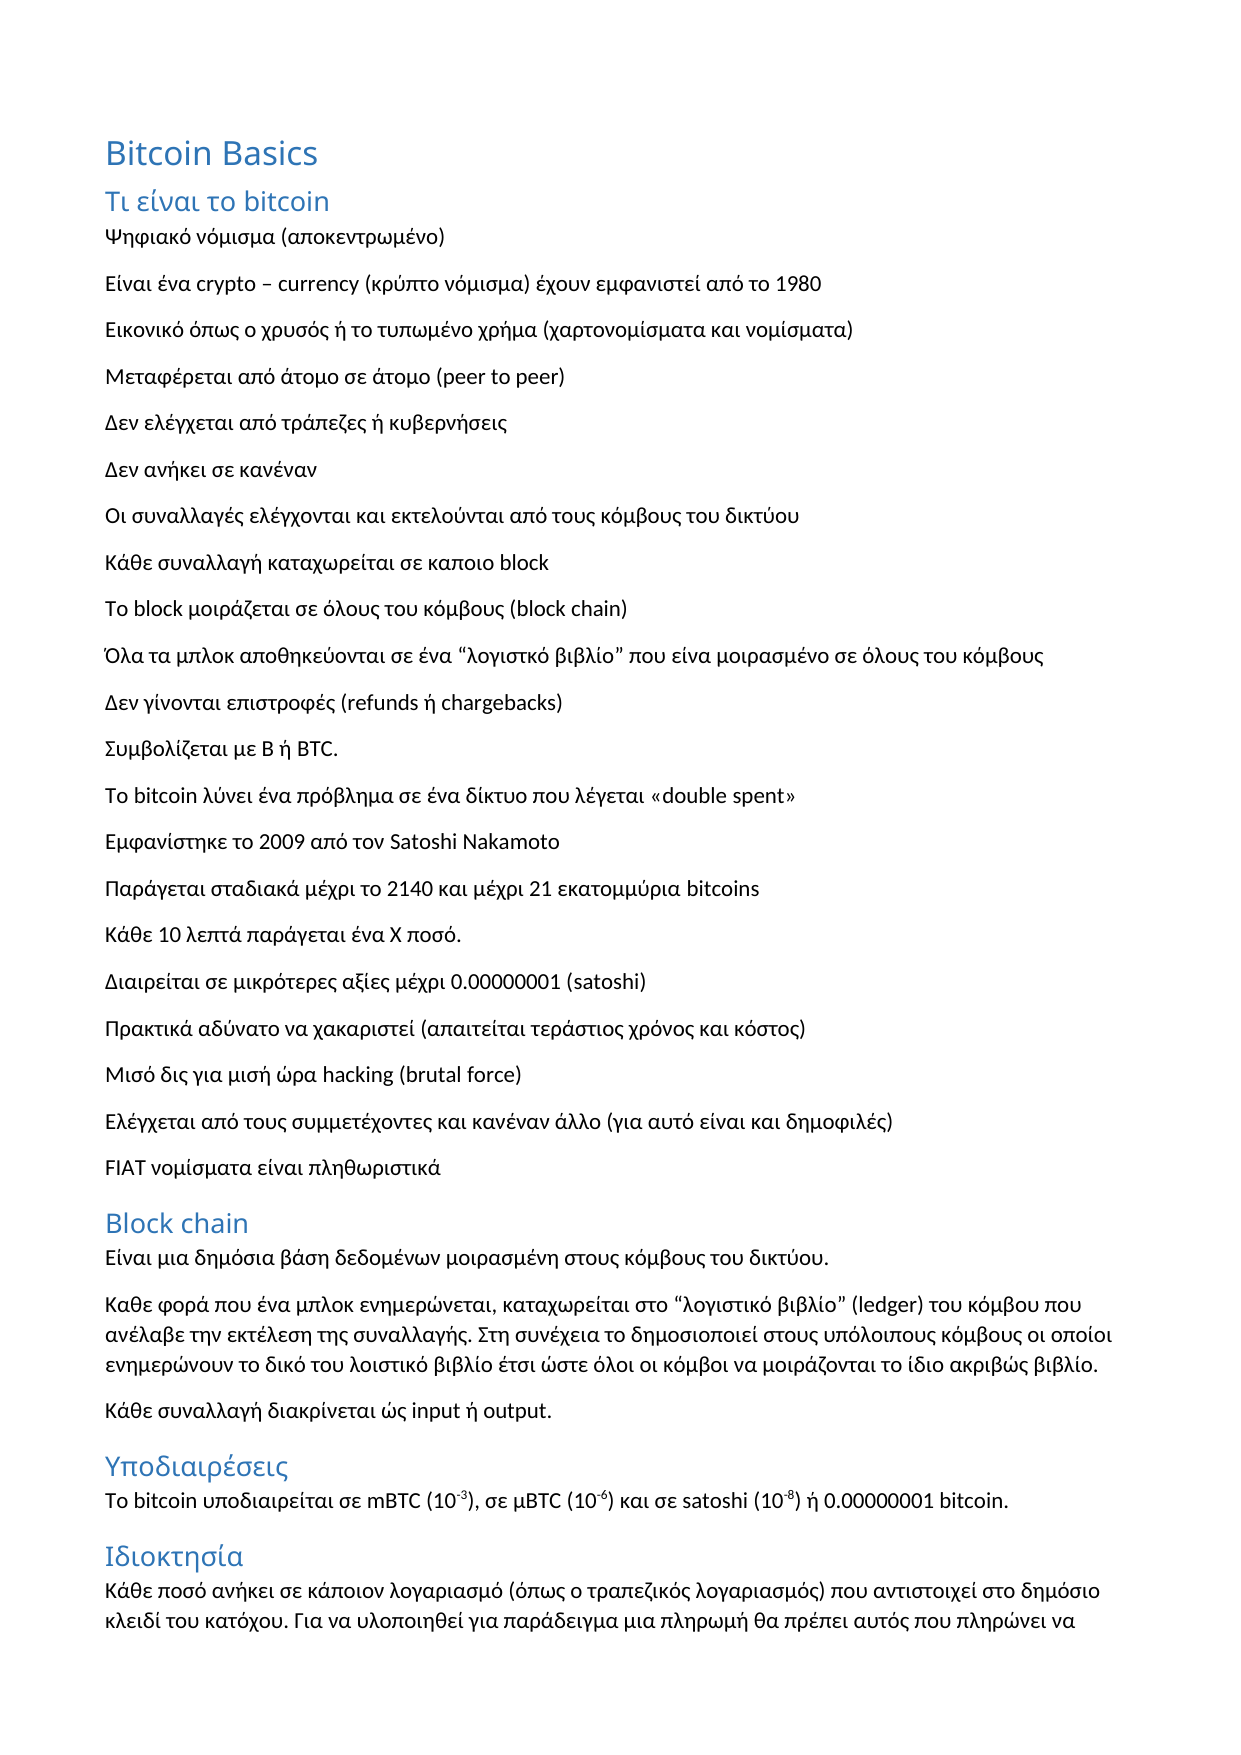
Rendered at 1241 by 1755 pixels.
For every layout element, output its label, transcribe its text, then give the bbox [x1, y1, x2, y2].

text Είναι μια δημόσια βάση δεδομένων μοιρασμένη στους κόμβους του δικτύου. [105, 1243, 1135, 1271]
text Δεν ανήκει σε κανέναν [105, 455, 1135, 483]
text Δεν ελέγχεται από τράπεζες ή κυβερνήσεις [105, 408, 1135, 436]
text Μισό δις για μισή ώρα hacking (brutal force) [105, 1060, 1135, 1088]
text Κάθε 10 λεπτά παράγεται ένα Χ ποσό. [105, 921, 1135, 948]
text Παράγεται σταδιακά μέχρι το 2140 και μέχρι 21 εκατομμύρια bitcoins [105, 874, 1135, 902]
subtitle Ιδιοκτησία [105, 1537, 1135, 1574]
text Δεν γίνονται επιστροφές (refunds ή chargebacks) [105, 688, 1135, 716]
text Κάθε συναλλαγή διακρίνεται ώς input ή output. [105, 1396, 1135, 1424]
subtitle Bitcoin Basics [105, 130, 1135, 175]
subtitle Υποδιαιρέσεις [105, 1447, 1135, 1484]
text Οι συναλλαγές ελέγχονται και εκτελούνται από τους κόμβους του δικτύου [105, 501, 1135, 529]
text Διαιρείται σε μικρότερες αξίες μέχρι 0.00000001 (satoshi) [105, 967, 1135, 995]
subtitle Block chain [105, 1204, 1135, 1241]
text Εικονικό όπως ο χρυσός ή το τυπωμένο χρήμα (χαρτονομίσματα και νομίσματα) [105, 315, 1135, 343]
text Μεταφέρεται από άτομο σε άτομο (peer to peer) [105, 362, 1135, 390]
text Καθε φορά που ένα μπλοκ ενημερώνεται, καταχωρείται στο “λογιστικό βιβλίο” (ledger) του κόμβου που ανέλαβε την εκτέλεση της συναλλαγής. Στη συνέχεια το δημοσιοποιεί στους υπόλοιπους κόμβους οι οποίοι ενημερώνουν το δικό του λοιστικό βιβλίο έτσι ώστε όλοι οι κόμβοι να μοιράζονται το ίδιο ακριβώς βιβλίο. [105, 1290, 1135, 1378]
text Ψηφιακό νόμισμα (αποκεντρωμένο) [105, 222, 1135, 250]
text Ελέγχεται από τους συμμετέχοντες και κανέναν άλλο (για αυτό είναι και δημοφιλές) [105, 1107, 1135, 1135]
text Συμβολίζεται με Β ή BTC. [105, 734, 1135, 762]
text Είναι ένα crypto – currency (κρύπτο νόμισμα) έχουν εμφανιστεί από το 1980 [105, 269, 1135, 297]
text FIAT νομίσματα είναι πληθωριστικά [105, 1153, 1135, 1181]
text Εμφανίστηκε το 2009 από τον Satoshi Nakamoto [105, 827, 1135, 855]
text Όλα τα μπλοκ αποθηκεύονται σε ένα “λογιστκό βιβλίο” που είνα μοιρασμένο σε όλους του κόμβους [105, 641, 1135, 669]
text Κάθε συναλλαγή καταχωρείται σε καποιο block [105, 548, 1135, 576]
subtitle Τι είναι το bitcoin [105, 183, 1135, 219]
text Το bitcoin λύνει ένα πρόβλημα σε ένα δίκτυο που λέγεται «double spent» [105, 781, 1135, 809]
text Το block μοιράζεται σε όλους του κόμβους (block chain) [105, 594, 1135, 623]
text Πρακτικά αδύνατο να χακαριστεί (απαιτείται τεράστιος χρόνος και κόστος) [105, 1014, 1135, 1042]
text Κάθε ποσό ανήκει σε κάποιον λογαριασμό (όπως ο τραπεζικός λογαριασμός) που αντιστοιχεί στο δημόσιο κλειδί του κατόχου. Για να υλοποιηθεί για παράδειγμα μια πληρωμή θα πρέπει αυτός που πληρώνει να [105, 1577, 1135, 1634]
text Το bitcoin υποδιαιρείται σε mBTC (10-3), σε μBTC (10-6) και σε satoshi (10-8) ή 0.00000001 bitcoin. [105, 1486, 1135, 1514]
